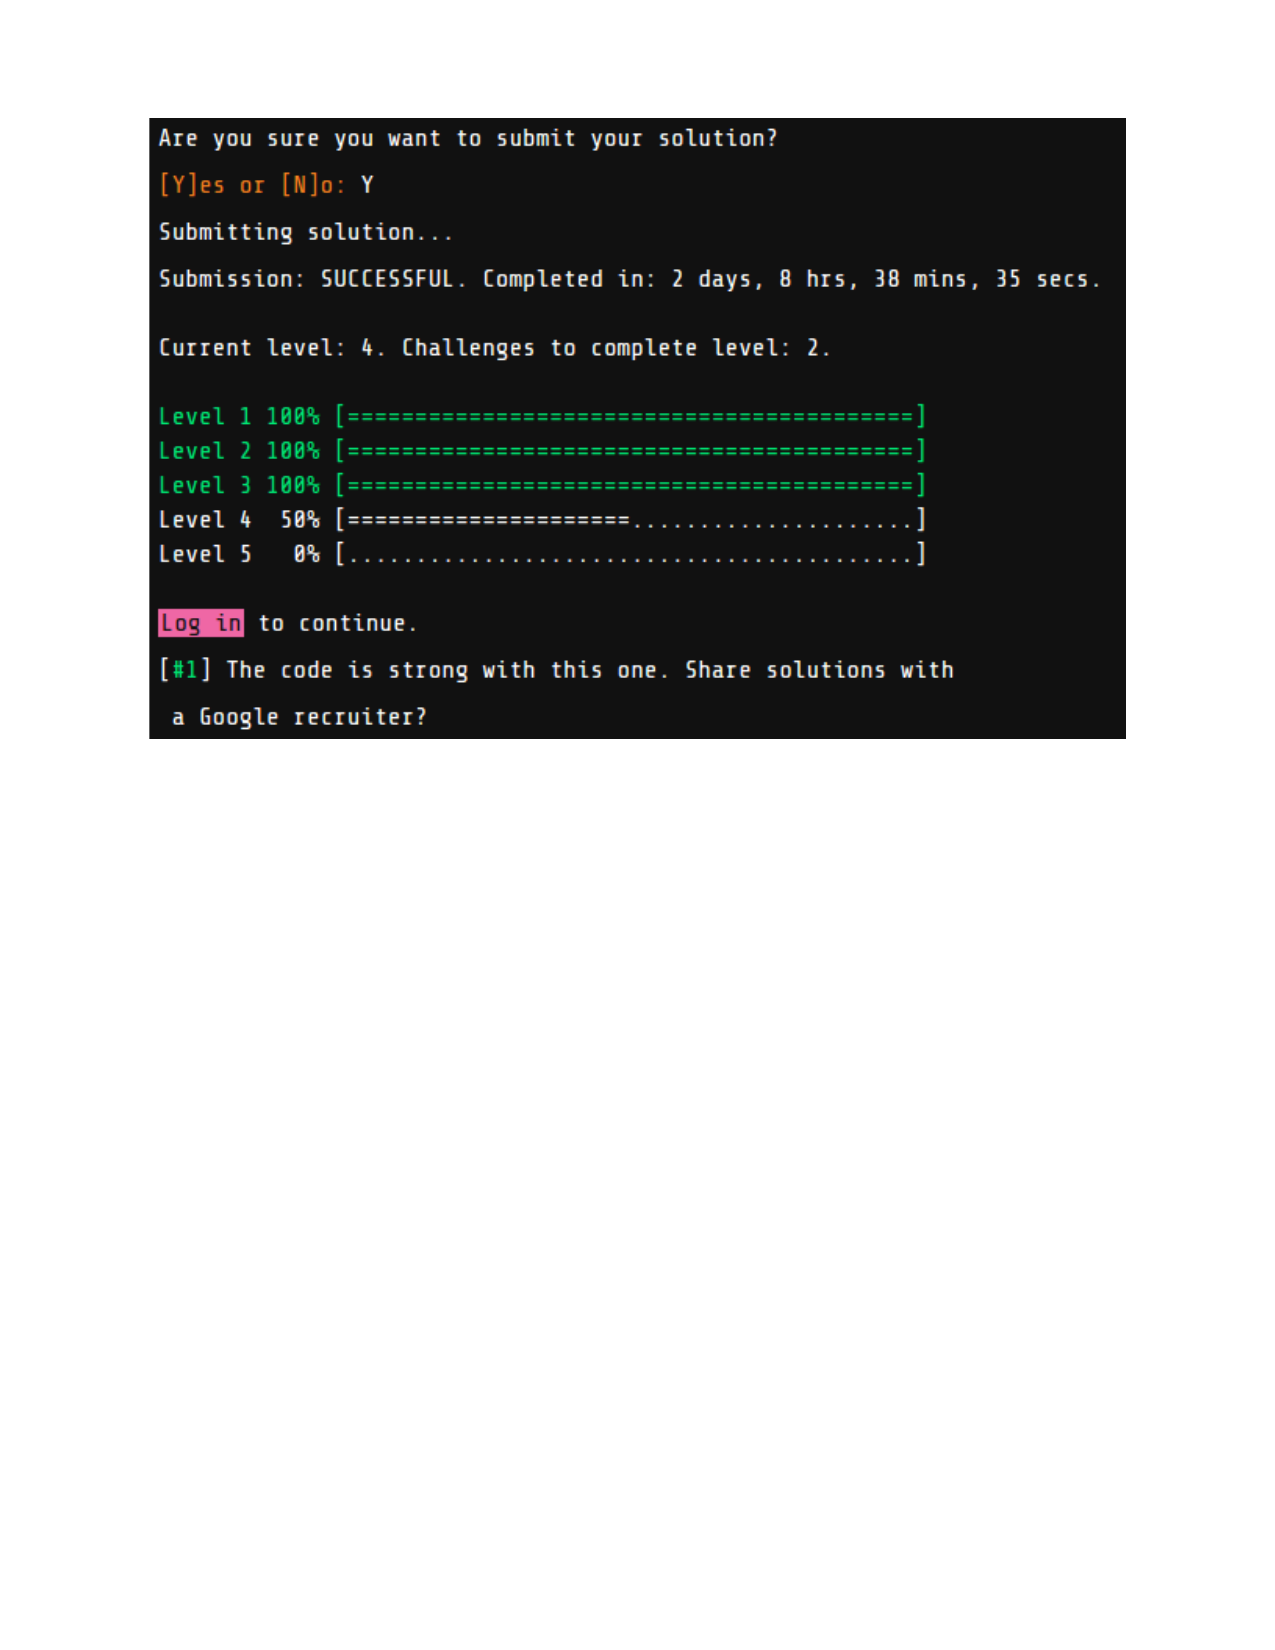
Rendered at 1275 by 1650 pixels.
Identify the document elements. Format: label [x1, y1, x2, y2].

picture [149, 118, 1126, 739]
